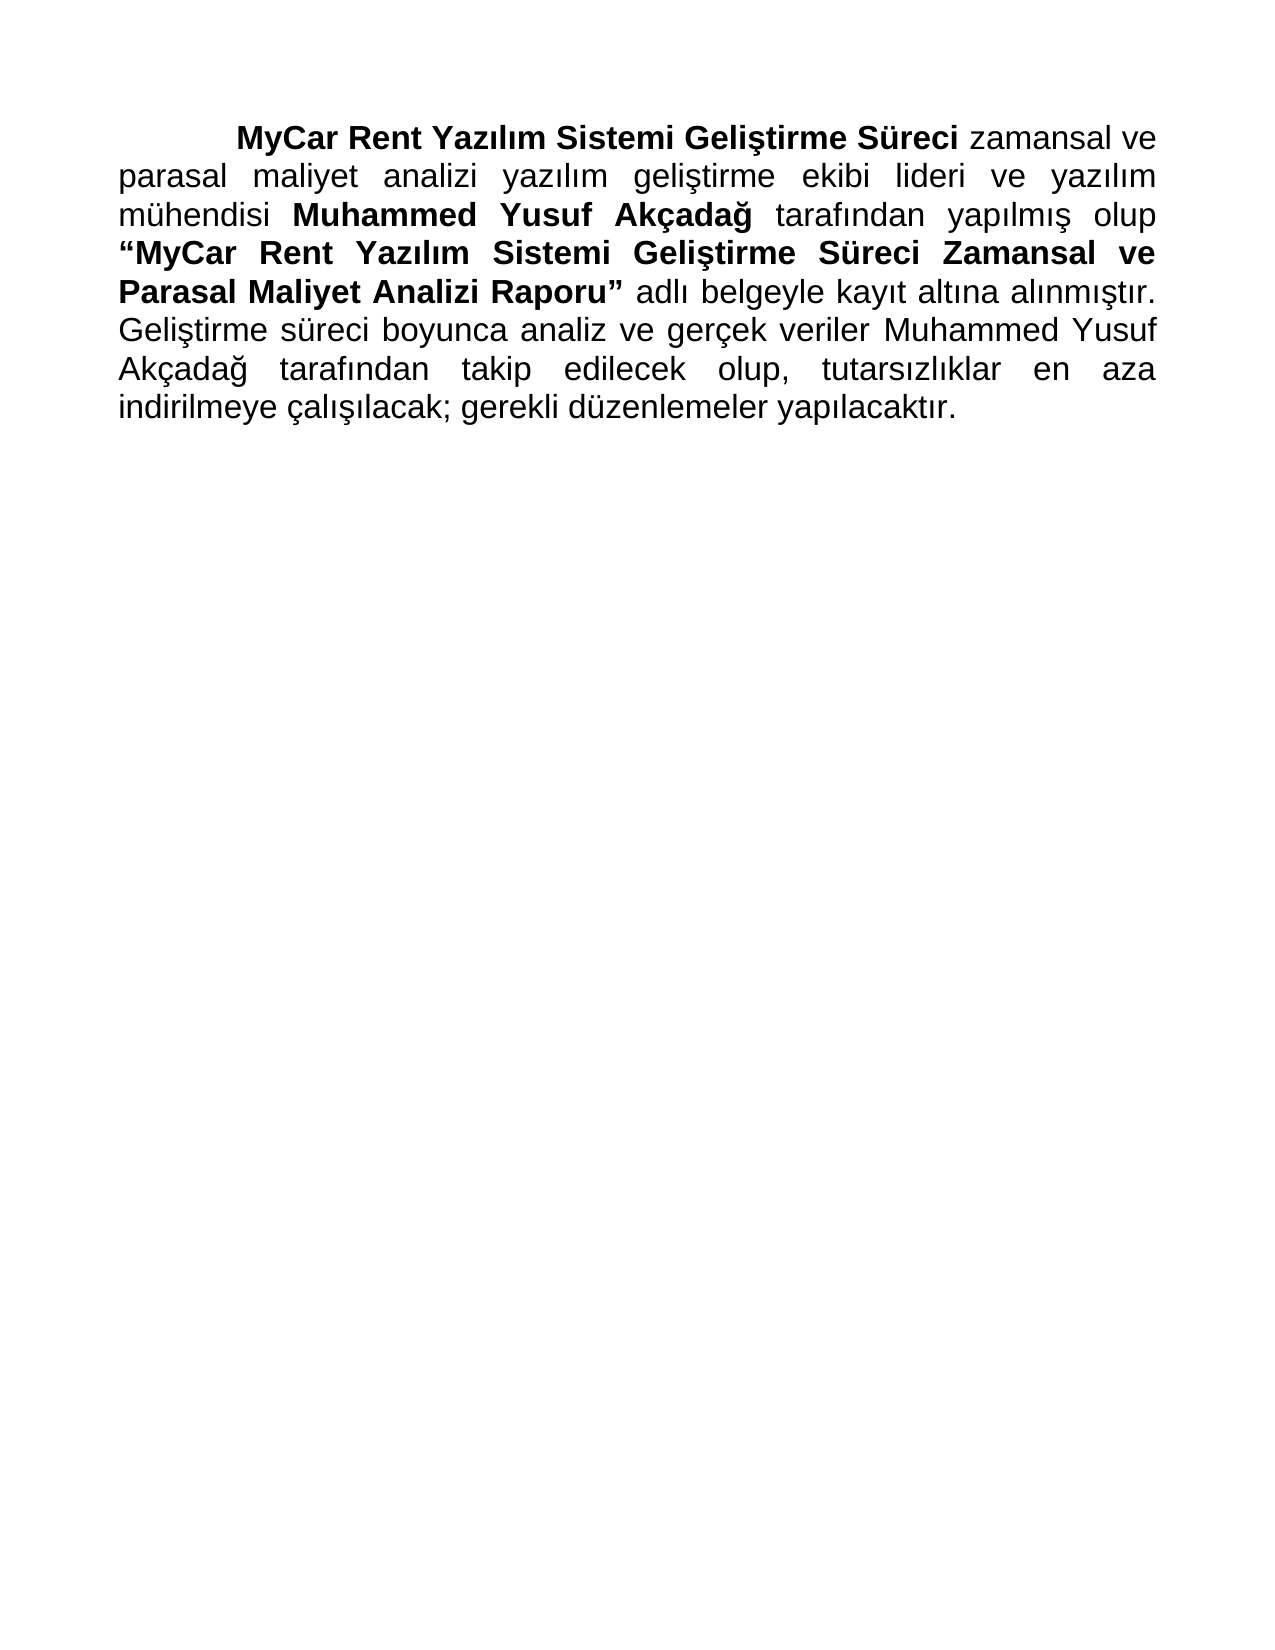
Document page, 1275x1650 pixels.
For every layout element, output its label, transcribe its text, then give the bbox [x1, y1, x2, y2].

text MyCar Rent Yazılım Sistemi Geliştirme Süreci zamansal ve parasal maliyet analizi yazılım geliştirme ekibi lideri ve yazılım mühendisi Muhammed Yusuf Akçadağ tarafından yapılmış olup “MyCar Rent Yazılım Sistemi Geliştirme Süreci Zamansal ve Parasal Maliyet Analizi Raporu” adlı belgeyle kayıt altına alınmıştır. Geliştirme süreci boyunca analiz ve gerçek veriler Muhammed Yusuf Akçadağ tarafından takip edilecek olup, tutarsızlıklar en aza indirilmeye çalışılacak; gerekli düzenlemeler yapılacaktır. [118, 118, 1157, 426]
